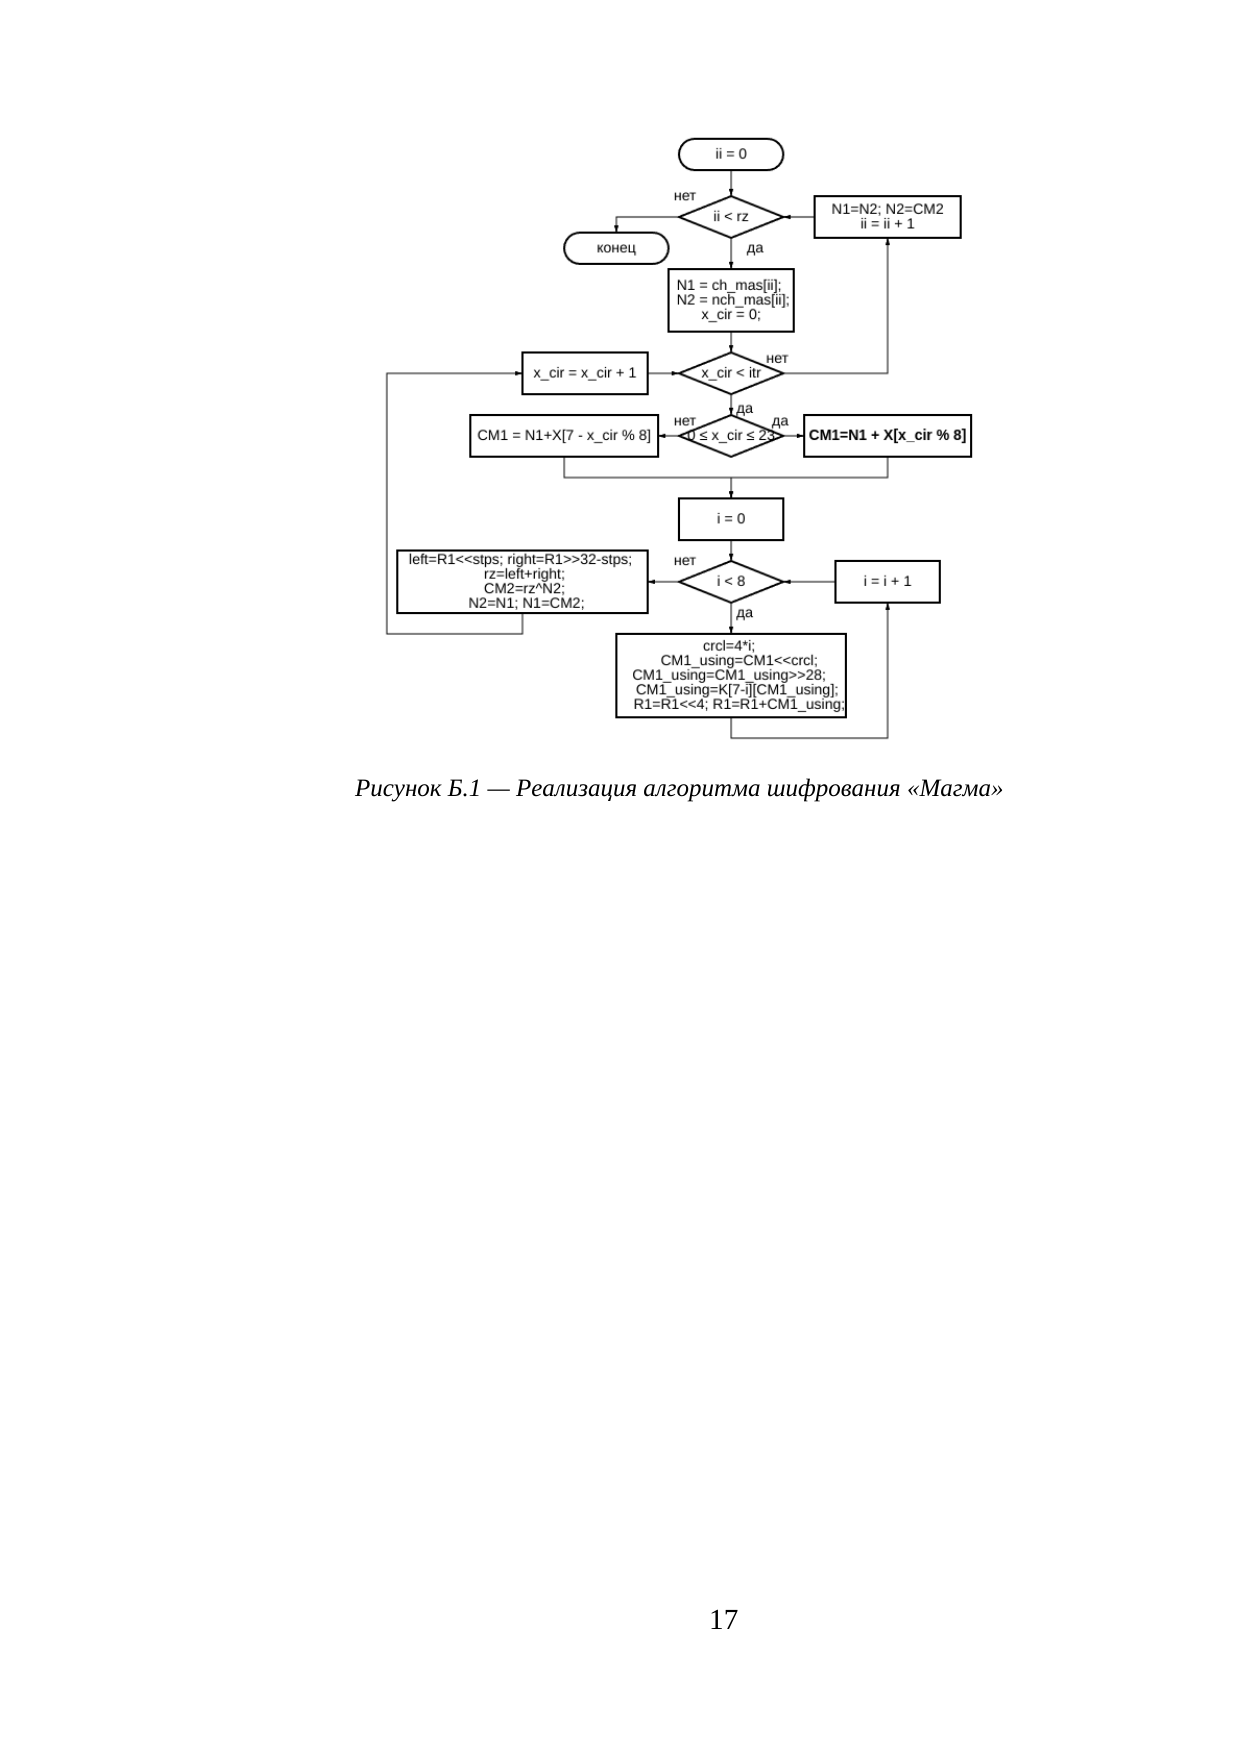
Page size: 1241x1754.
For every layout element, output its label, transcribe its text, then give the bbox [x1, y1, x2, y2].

text Рисунок Б.1 — Реализация алгоритма шифрования «Магма» [177, 118, 1181, 802]
picture [366, 118, 992, 759]
